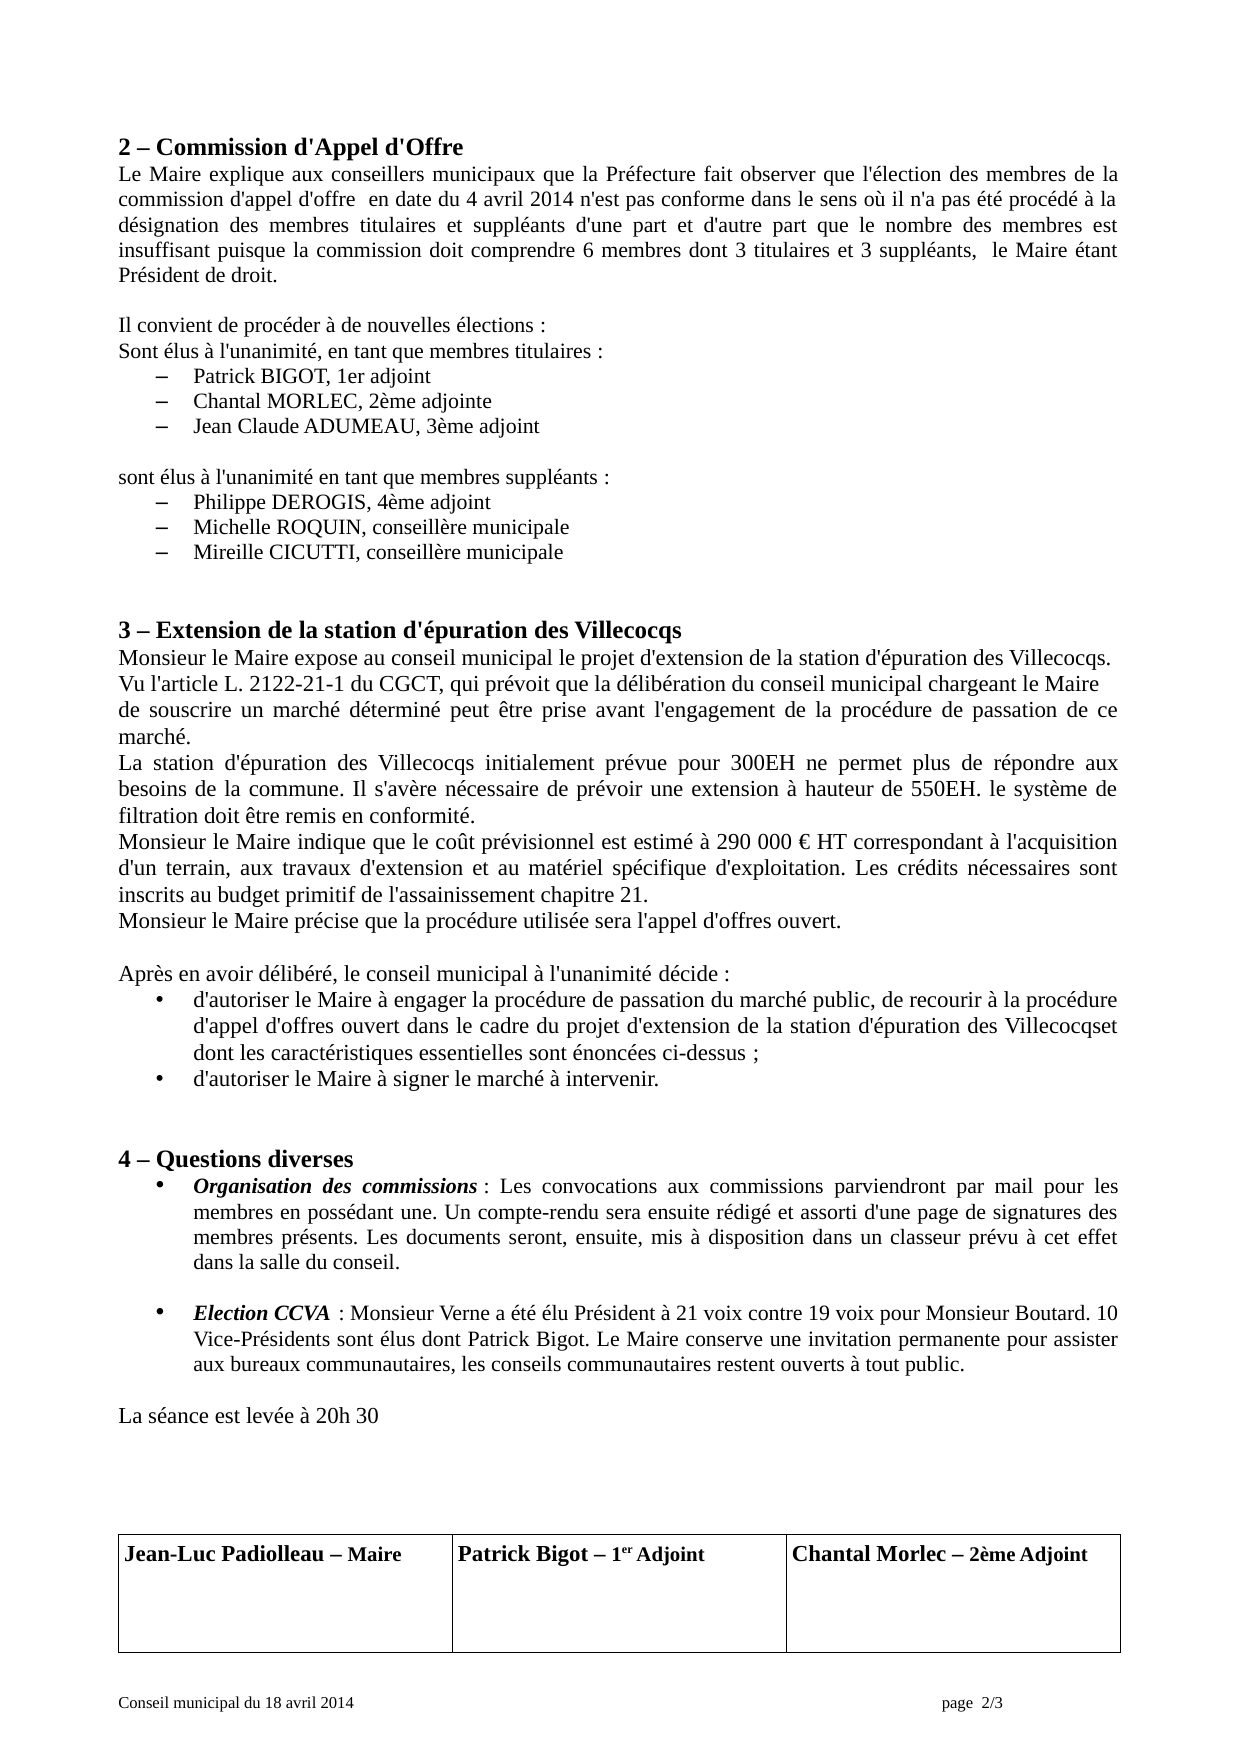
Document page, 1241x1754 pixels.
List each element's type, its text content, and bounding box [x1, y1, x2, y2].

text La station d'épuration des Villecocqs initialement prévue pour 300EH ne permet plus de répondre aux besoins de la commune. Il s'avère nécessaire de prévoir une extension à hauteur de 550EH. le système de filtration doit être remis en conformité. [118, 749, 1120, 828]
list Michelle ROQUIN, conseillère municipale [156, 514, 1120, 539]
list Election CCVA : Monsieur Verne a été élu Président à 21 voix contre 19 voix pour Monsieur Boutard. 10 Vice-Présidents sont élus dont Patrick Bigot. Le Maire conserve une invitation permanente pour assister aux bureaux communautaires, les conseils communautaires restent ouverts à tout public. [156, 1300, 1120, 1376]
text Monsieur le Maire indique que le coût prévisionnel est estimé à 290 000 € HT correspondant à l'acquisition d'un terrain, aux travaux d'extension et au matériel spécifique d'exploitation. Les crédits nécessaires sont inscrits au budget primitif de l'assainissement chapitre 21. [118, 828, 1120, 907]
text 4 – Questions diverses [118, 1144, 1120, 1173]
list Organisation des commissions : Les convocations aux commissions parviendront par mail pour les membres en possédant une. Un compte-rendu sera ensuite rédigé et assorti d'une page de signatures des membres présents. Les documents seront, ensuite, mis à disposition dans un classeur prévu à cet effet dans la salle du conseil. [156, 1173, 1120, 1274]
list Chantal MORLEC, 2ème adjointe [156, 388, 1120, 413]
text Après en avoir délibéré, le conseil municipal à l'unanimité décide : [118, 960, 1120, 986]
list d'autoriser le Maire à engager la procédure de passation du marché public, de recourir à la procédure d'appel d'offres ouvert dans le cadre du projet d'extension de la station d'épuration des Villecocqset dont les caractéristiques essentielles sont énoncées ci-dessus ; [156, 986, 1120, 1065]
text La séance est levée à 20h 30 [118, 1402, 1120, 1429]
table_header Jean-Luc Padiolleau – Maire [119, 1535, 452, 1652]
text Monsieur le Maire expose au conseil municipal le projet d'extension de la station d'épuration des Villecocqs. [118, 644, 1120, 670]
text Vu l'article L. 2122-21-1 du CGCT, qui prévoit que la délibération du conseil municipal chargeant le Maire [118, 670, 1120, 696]
list Patrick BIGOT, 1er adjoint [156, 363, 1120, 388]
text Il convient de procéder à de nouvelles élections : [118, 312, 1120, 338]
text 2 – Commission d'Appel d'Offre [118, 132, 1120, 161]
list Monsieur le Maire précise que la procédure utilisée sera l'appel d'offres ouvert. [81, 907, 1120, 933]
list d'autoriser le Maire à signer le marché à intervenir. [156, 1065, 1120, 1092]
table_header Patrick Bigot – 1er Adjoint [453, 1535, 786, 1652]
text sont élus à l'unanimité en tant que membres suppléants : [118, 464, 1120, 489]
text de souscrire un marché déterminé peut être prise avant l'engagement de la procédure de passation de ce marché. [118, 696, 1120, 749]
list Jean Claude ADUMEAU, 3ème adjoint [156, 413, 1120, 438]
table_header Chantal Morlec – 2ème Adjoint [787, 1535, 1120, 1652]
text 3 – Extension de la station d'épuration des Villecocqs [118, 615, 1120, 644]
list Philippe DEROGIS, 4ème adjoint [156, 489, 1120, 514]
text Sont élus à l'unanimité, en tant que membres titulaires : [118, 338, 1120, 363]
list Mireille CICUTTI, conseillère municipale [156, 539, 1120, 564]
text Le Maire explique aux conseillers municipaux que la Préfecture fait observer que l'élection des membres de la commission d'appel d'offre en date du 4 avril 2014 n'est pas conforme dans le sens où il n'a pas été procédé à la désignation des membres titulaires et suppléants d'une part et d'autre part que le nombre des membres est insuffisant puisque la commission doit comprendre 6 membres dont 3 titulaires et 3 suppléants, le Maire étant Président de droit. [118, 161, 1120, 287]
